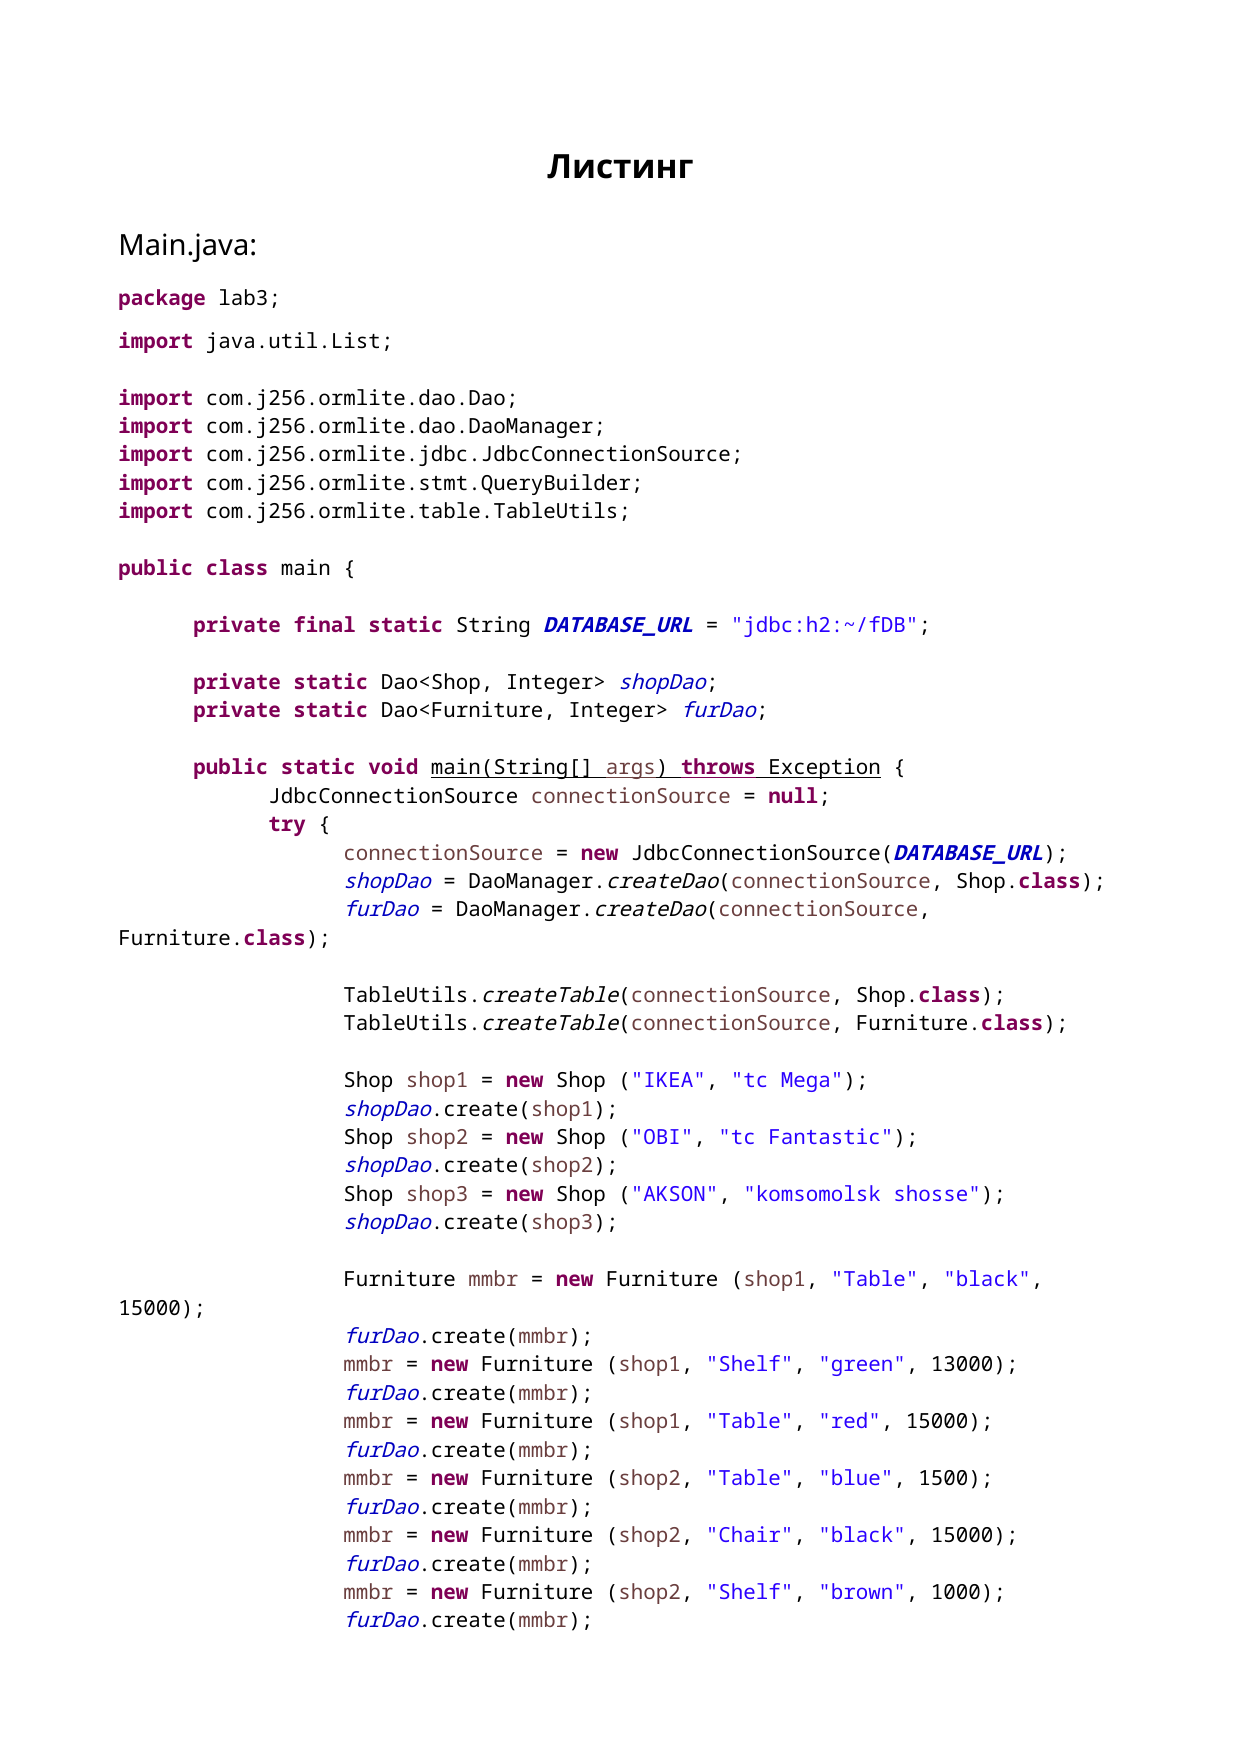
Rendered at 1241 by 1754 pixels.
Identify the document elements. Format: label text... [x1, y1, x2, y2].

text shopDao.create(shop2); [118, 1151, 1122, 1179]
text Shop shop3 = new Shop ("AKSON", "komsomolsk shosse"); [118, 1179, 1122, 1207]
text import com.j256.ormlite.jdbc.JdbcConnectionSource; [118, 439, 1122, 468]
text mmbr = new Furniture (shop2, "Table", "blue", 1500); [118, 1463, 1122, 1492]
text package lab3; [118, 283, 1122, 312]
text furDao.create(mmbr); [118, 1606, 1122, 1634]
text mmbr = new Furniture (shop1, "Shelf", "green", 13000); [118, 1349, 1122, 1378]
text Furniture mmbr = new Furniture (shop1, "Table", "black", 15000); [118, 1264, 1122, 1321]
text Main.java: [118, 224, 1122, 263]
text private final static String DATABASE_URL = "jdbc:h2:~/fDB"; [118, 610, 1122, 639]
text shopDao = DaoManager.createDao(connectionSource, Shop.class); [118, 866, 1122, 894]
text Shop shop2 = new Shop ("OBI", "tc Fantastic"); [118, 1122, 1122, 1151]
text furDao.create(mmbr); [118, 1492, 1122, 1520]
text furDao.create(mmbr); [118, 1435, 1122, 1463]
text import com.j256.ormlite.dao.DaoManager; [118, 411, 1122, 439]
text shopDao.create(shop3); [118, 1207, 1122, 1236]
text try { [118, 809, 1122, 838]
text private static Dao<Furniture, Integer> furDao; [118, 696, 1122, 724]
text public class main { [118, 553, 1122, 582]
text import com.j256.ormlite.dao.Dao; [118, 383, 1122, 411]
text Shop shop1 = new Shop ("IKEA", "tc Mega"); [118, 1065, 1122, 1094]
text shopDao.create(shop1); [118, 1094, 1122, 1122]
text connectionSource = new JdbcConnectionSource(DATABASE_URL); [118, 838, 1122, 866]
text import com.j256.ormlite.table.TableUtils; [118, 496, 1122, 525]
text mmbr = new Furniture (shop2, "Chair", "black", 15000); [118, 1520, 1122, 1549]
text import com.j256.ormlite.stmt.QueryBuilder; [118, 468, 1122, 496]
text TableUtils.createTable(connectionSource, Furniture.class); [118, 1008, 1122, 1037]
text furDao = DaoManager.createDao(connectionSource, Furniture.class); [118, 894, 1122, 951]
text private static Dao<Shop, Integer> shopDao; [118, 667, 1122, 696]
text furDao.create(mmbr); [118, 1549, 1122, 1577]
text TableUtils.createTable(connectionSource, Shop.class); [118, 980, 1122, 1008]
text import java.util.List; [118, 326, 1122, 354]
text furDao.create(mmbr); [118, 1321, 1122, 1349]
text furDao.create(mmbr); [118, 1378, 1122, 1406]
text public static void main(String[] args) throws Exception { [118, 752, 1122, 781]
text mmbr = new Furniture (shop2, "Shelf", "brown", 1000); [118, 1577, 1122, 1606]
text JdbcConnectionSource connectionSource = null; [118, 781, 1122, 809]
text mmbr = new Furniture (shop1, "Table", "red", 15000); [118, 1406, 1122, 1435]
subtitle Листинг [118, 143, 1122, 188]
